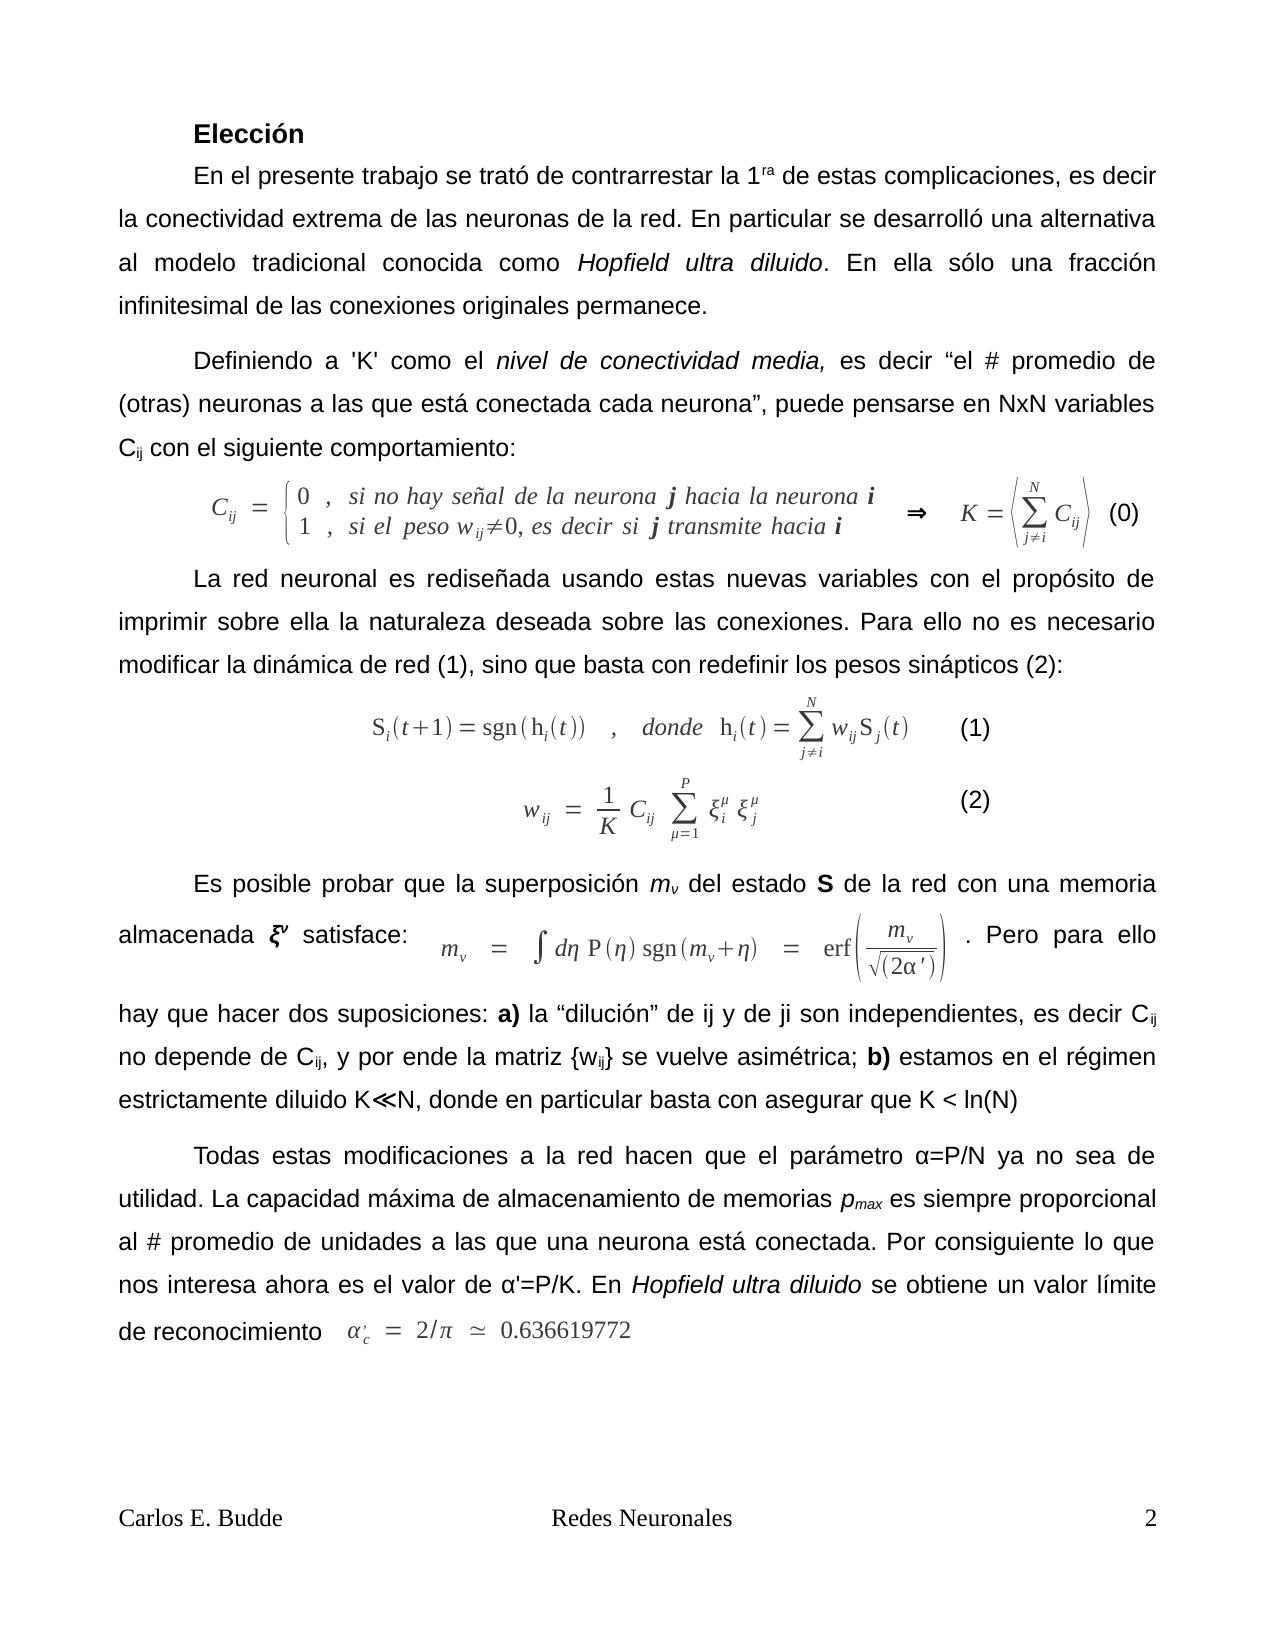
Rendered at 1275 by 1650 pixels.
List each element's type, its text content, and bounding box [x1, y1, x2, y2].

text (2) [118, 775, 1157, 842]
text En el presente trabajo se trató de contrarrestar la 1ra de estas complicaciones, es decir la conectividad extrema de las neuronas de la red. En particular se desarrolló una alternativa al modelo tradicional conocida como Hopfield ultra diluido. En ella sólo una fracción infinitesimal de las conexiones originales permanece. [118, 161, 1157, 319]
text (1) [118, 693, 1157, 761]
text Todas estas modificaciones a la red hacen que el parámetro α=P/N ya no sea de utilidad. La capacidad máxima de almacenamiento de memorias pmax es siempre proporcional al # promedio de unidades a las que una neurona está conectada. Por consiguiente lo que nos interesa ahora es el valor de α'=P/K. En Hopfield ultra diluido se obtiene un valor límite de reconocimiento [118, 1141, 1157, 1348]
text La red neuronal es rediseñada usando estas nuevas variables con el propósito de imprimir sobre ella la naturaleza deseada sobre las conexiones. Para ello no es necesario modificar la dinámica de red (1), sino que basta con redefinir los pesos sinápticos (2): [118, 564, 1157, 679]
text ⇒ (0) [118, 476, 1157, 549]
text Definiendo a 'K' como el nivel de conectividad media, es decir “el # promedio de (otras) neuronas a las que está conectada cada neurona”, puede pensarse en NxN variables Cij con el siguiente comportamiento: [118, 346, 1157, 461]
text Es posible probar que la superposición mν del estado S de la red con una memoria almacenada ξν satisface: . Pero para ello hay que hacer dos suposiciones: a) la “dilución” de ij y de ji son independientes, es decir Cij no depende de Cij, y por ende la matriz {wij} se vuelve asimétrica; b) estamos en el régimen estrictamente diluido K≪N, donde en particular basta con asegurar que K < ln(N) [118, 869, 1157, 1114]
subtitle Elección [118, 118, 1157, 149]
